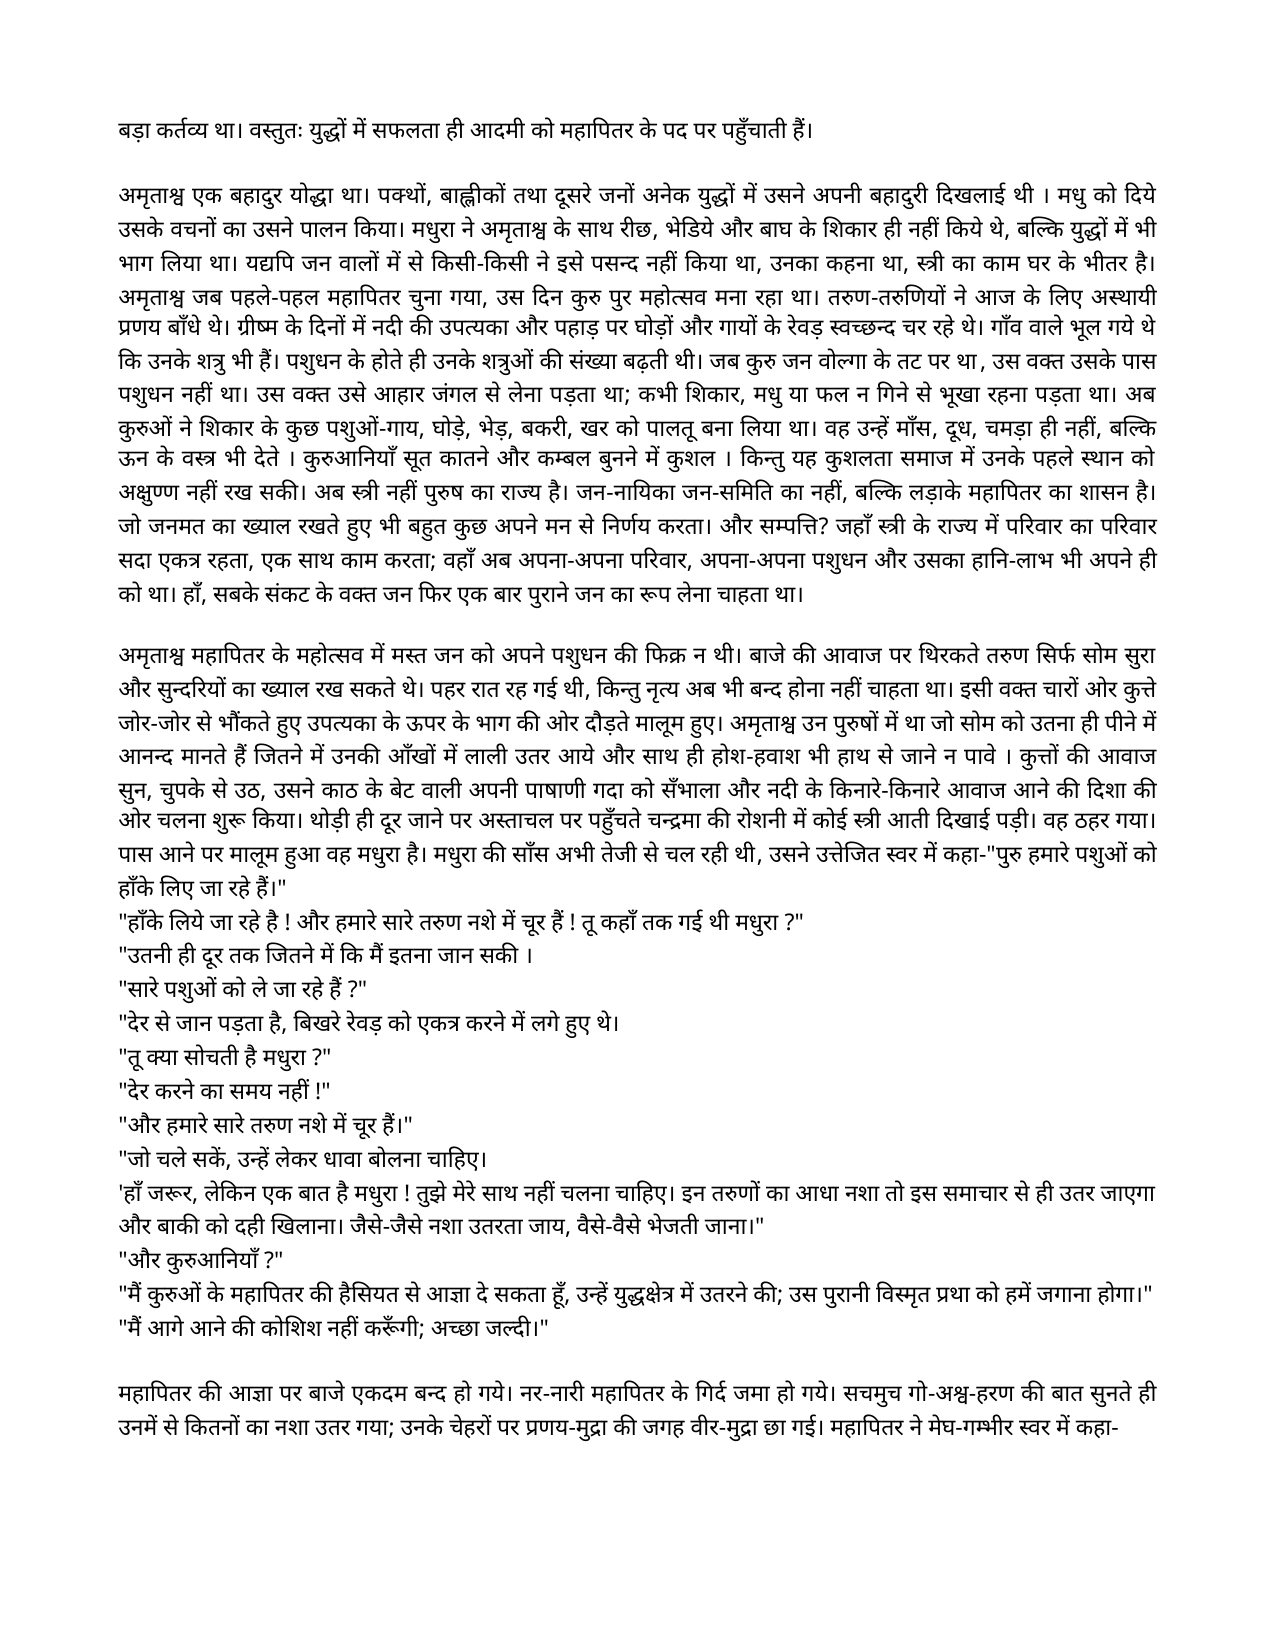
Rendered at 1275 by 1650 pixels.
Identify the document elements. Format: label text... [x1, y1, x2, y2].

text "और हमारे सारे तरुण नशे में चूर हैं।" [118, 1109, 1157, 1143]
text "देर करने का समय नहीं !" [118, 1075, 1157, 1109]
text अमृताश्व एक बहादुर योद्धा था। पक्थों, बाह्लीकों तथा दूसरे जनों अनेक युद्धों में उसने अपनी बहादुरी दिखलाई थी । मधु को दिये उसके वचनों का उसने पालन किया। मधुरा ने अमृताश्व के साथ रीछ, भेडिये और बाघ के शिकार ही नहीं किये थे, बल्कि युद्धों में भी भाग लिया था। यद्यपि जन वालों में से किसी-किसी ने इसे पसन्द नहीं किया था, उनका कहना था, स्त्री का काम घर के भीतर है। अमृताश्व जब पहले-पहल महापितर चुना गया, उस दिन कुरु पुर महोत्सव मना रहा था। तरुण-तरुणियों ने आज के लिए अस्थायी प्रणय बाँधे थे। ग्रीष्म के दिनों में नदी की उपत्यका और पहाड़ पर घोड़ों और गायों के रेवड़ स्वच्छन्द चर रहे थे। गाँव वाले भूल गये थे कि उनके शत्रु भी हैं। पशुधन के होते ही उनके शत्रुओं की संख्या बढ़ती थी। जब कुरु जन वोल्गा के तट पर था, उस वक्त उसके पास पशुधन नहीं था। उस वक्त उसे आहार जंगल से लेना पड़ता था; कभी शिकार, मधु या फल न गिने से भूखा रहना पड़ता था। अब कुरुओं ने शिकार के कुछ पशुओं-गाय, घोड़े, भेड़, बकरी, खर को पालतू बना लिया था। वह उन्हें माँस, दूध, चमड़ा ही नहीं, बल्कि ऊन के वस्त्र भी देते । कुरुआनियाँ सूत कातने और कम्बल बुनने में कुशल । किन्तु यह कुशलता समाज में उनके पहले स्थान को अक्षुण्ण नहीं रख सकी। अब स्त्री नहीं पुरुष का राज्य है। जन-नायिका जन-समिति का नहीं, बल्कि लड़ाके महापितर का शासन है। जो जनमत का ख्याल रखते हुए भी बहुत कुछ अपने मन से निर्णय करता। और सम्पत्ति? जहाँ स्त्री के राज्य में परिवार का परिवार सदा एकत्र रहता, एक साथ काम करता; वहाँ अब अपना-अपना परिवार, अपना-अपना पशुधन और उसका हानि-लाभ भी अपने ही को था। हाँ, सबके संकट के वक्त जन फिर एक बार पुराने जन का रूप लेना चाहता था। [118, 179, 1157, 611]
text बड़ा कर्तव्य था। वस्तुतः युद्धों में सफलता ही आदमी को महापितर के पद पर पहुँचाती हैं। [118, 118, 1157, 148]
text "मैं कुरुओं के महापितर की हैसियत से आज्ञा दे सकता हूँ, उन्हें युद्धक्षेत्र में उतरने की; उस पुरानी विस्मृत प्रथा को हमें जगाना होगा।" [118, 1278, 1157, 1312]
text "सारे पशुओं को ले जा रहे हैं ?" [118, 973, 1157, 1007]
text अमृताश्व महापितर के महोत्सव में मस्त जन को अपने पशुधन की फिक्र न थी। बाजे की आवाज पर थिरकते तरुण सिर्फ सोम सुरा और सुन्दरियों का ख्याल रख सकते थे। पहर रात रह गई थी, किन्तु नृत्य अब भी बन्द होना नहीं चाहता था। इसी वक्त चारों ओर कुत्ते जोर-जोर से भौंकते हुए उपत्यका के ऊपर के भाग की ओर दौड़ते मालूम हुए। अमृताश्व उन पुरुषों में था जो सोम को उतना ही पीने में आनन्द मानते हैं जितने में उनकी आँखों में लाली उतर आये और साथ ही होश-हवाश भी हाथ से जाने न पावे । कुत्तों की आवाज सुन, चुपके से उठ, उसने काठ के बेट वाली अपनी पाषाणी गदा को सँभाला और नदी के किनारे-किनारे आवाज आने की दिशा की ओर चलना शुरू किया। थोड़ी ही दूर जाने पर अस्ताचल पर पहुँचते चन्द्रमा की रोशनी में कोई स्त्री आती दिखाई पड़ी। वह ठहर गया। पास आने पर मालूम हुआ वह मधुरा है। मधुरा की साँस अभी तेजी से चल रही थी, उसने उत्तेजित स्वर में कहा-"पुरु हमारे पशुओं को हाँके लिए जा रहे हैं।" [118, 643, 1157, 906]
text "उतनी ही दूर तक जितने में कि मैं इतना जान सकी । [118, 939, 1157, 973]
text "मैं आगे आने की कोशिश नहीं करूँगी; अच्छा जल्दी।" [118, 1312, 1157, 1346]
text "जो चले सकें, उन्हें लेकर धावा बोलना चाहिए। [118, 1143, 1157, 1176]
text महापितर की आज्ञा पर बाजे एकदम बन्द हो गये। नर-नारी महापितर के गिर्द जमा हो गये। सचमुच गो-अश्व-हरण की बात सुनते ही उनमें से कितनों का नशा उतर गया; उनके चेहरों पर प्रणय-मुद्रा की जगह वीर-मुद्रा छा गई। महापितर ने मेघ-गम्भीर स्वर में कहा- [118, 1377, 1157, 1445]
text 'हाँ जरूर, लेकिन एक बात है मधुरा ! तुझे मेरे साथ नहीं चलना चाहिए। इन तरुणों का आधा नशा तो इस समाचार से ही उतर जाएगा और बाकी को दही खिलाना। जैसे-जैसे नशा उतरता जाय, वैसे-वैसे भेजती जाना।" [118, 1176, 1157, 1244]
text "देर से जान पड़ता है, बिखरे रेवड़ को एकत्र करने में लगे हुए थे। [118, 1007, 1157, 1041]
text "हाँके लिये जा रहे है ! और हमारे सारे तरुण नशे में चूर हैं ! तू कहाँ तक गई थी मधुरा ?" [118, 906, 1157, 939]
text "और कुरुआनियाँ ?" [118, 1244, 1157, 1278]
text "तू क्या सोचती है मधुरा ?" [118, 1041, 1157, 1075]
